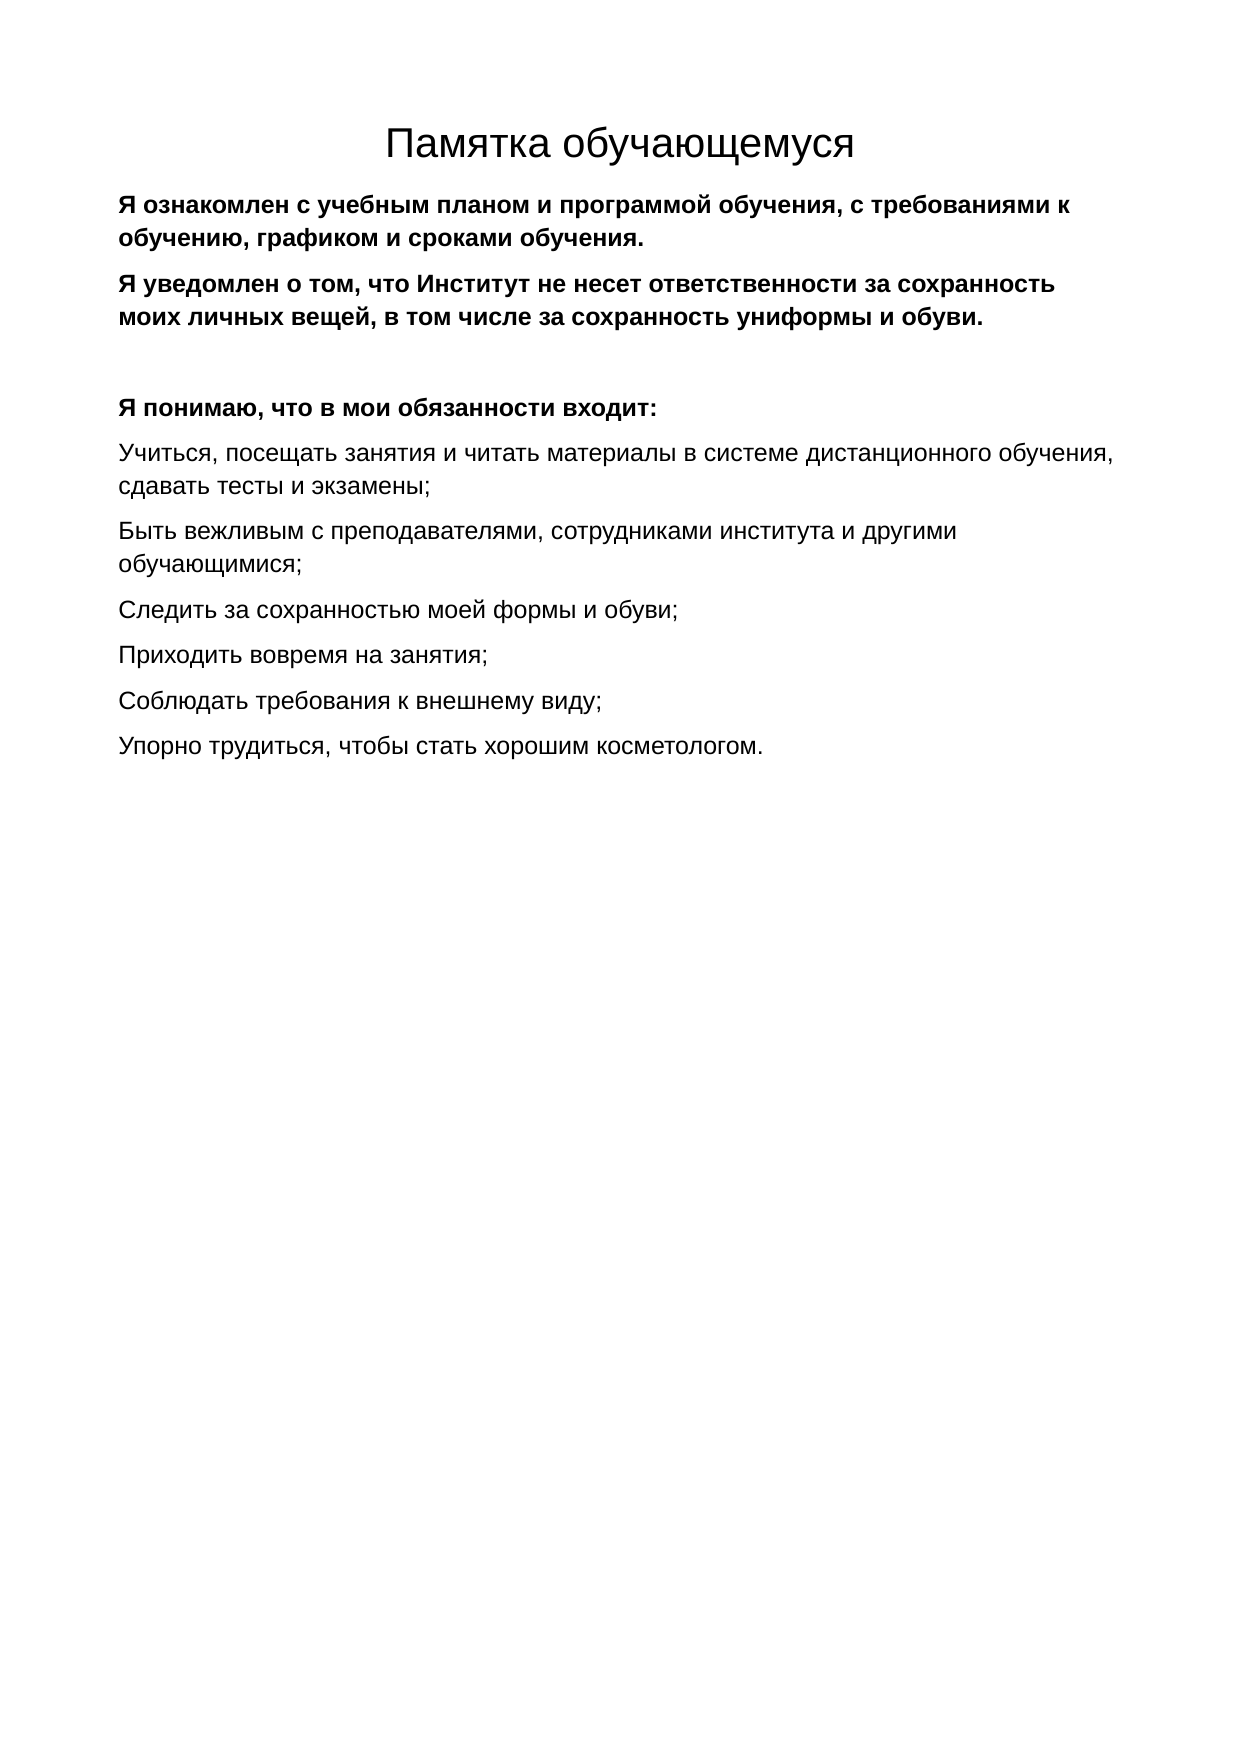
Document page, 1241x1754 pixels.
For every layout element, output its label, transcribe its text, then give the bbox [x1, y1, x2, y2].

text Учиться, посещать занятия и читать материалы в системе дистанционного обучения, сдавать тесты и экзамены; [118, 438, 1122, 500]
text Быть вежливым с преподавателями, сотрудниками института и другими обучающимися; [118, 516, 1122, 578]
text Я ознакомлен с учебным планом и программой обучения, с требованиями к обучению, графиком и сроками обучения. [118, 190, 1122, 252]
text Приходить вовремя на занятия; [118, 640, 1122, 669]
text Я понимаю, что в мои обязанности входит: [118, 393, 1122, 422]
text Памятка обучающемуся [118, 118, 1122, 166]
text Упорно трудиться, чтобы стать хорошим косметологом. [118, 731, 1122, 760]
text Соблюдать требования к внешнему виду; [118, 686, 1122, 714]
text Я уведомлен о том, что Институт не несет ответственности за сохранность моих личных вещей, в том числе за сохранность униформы и обуви. [118, 269, 1122, 331]
text Следить за сохранностью моей формы и обуви; [118, 595, 1122, 623]
